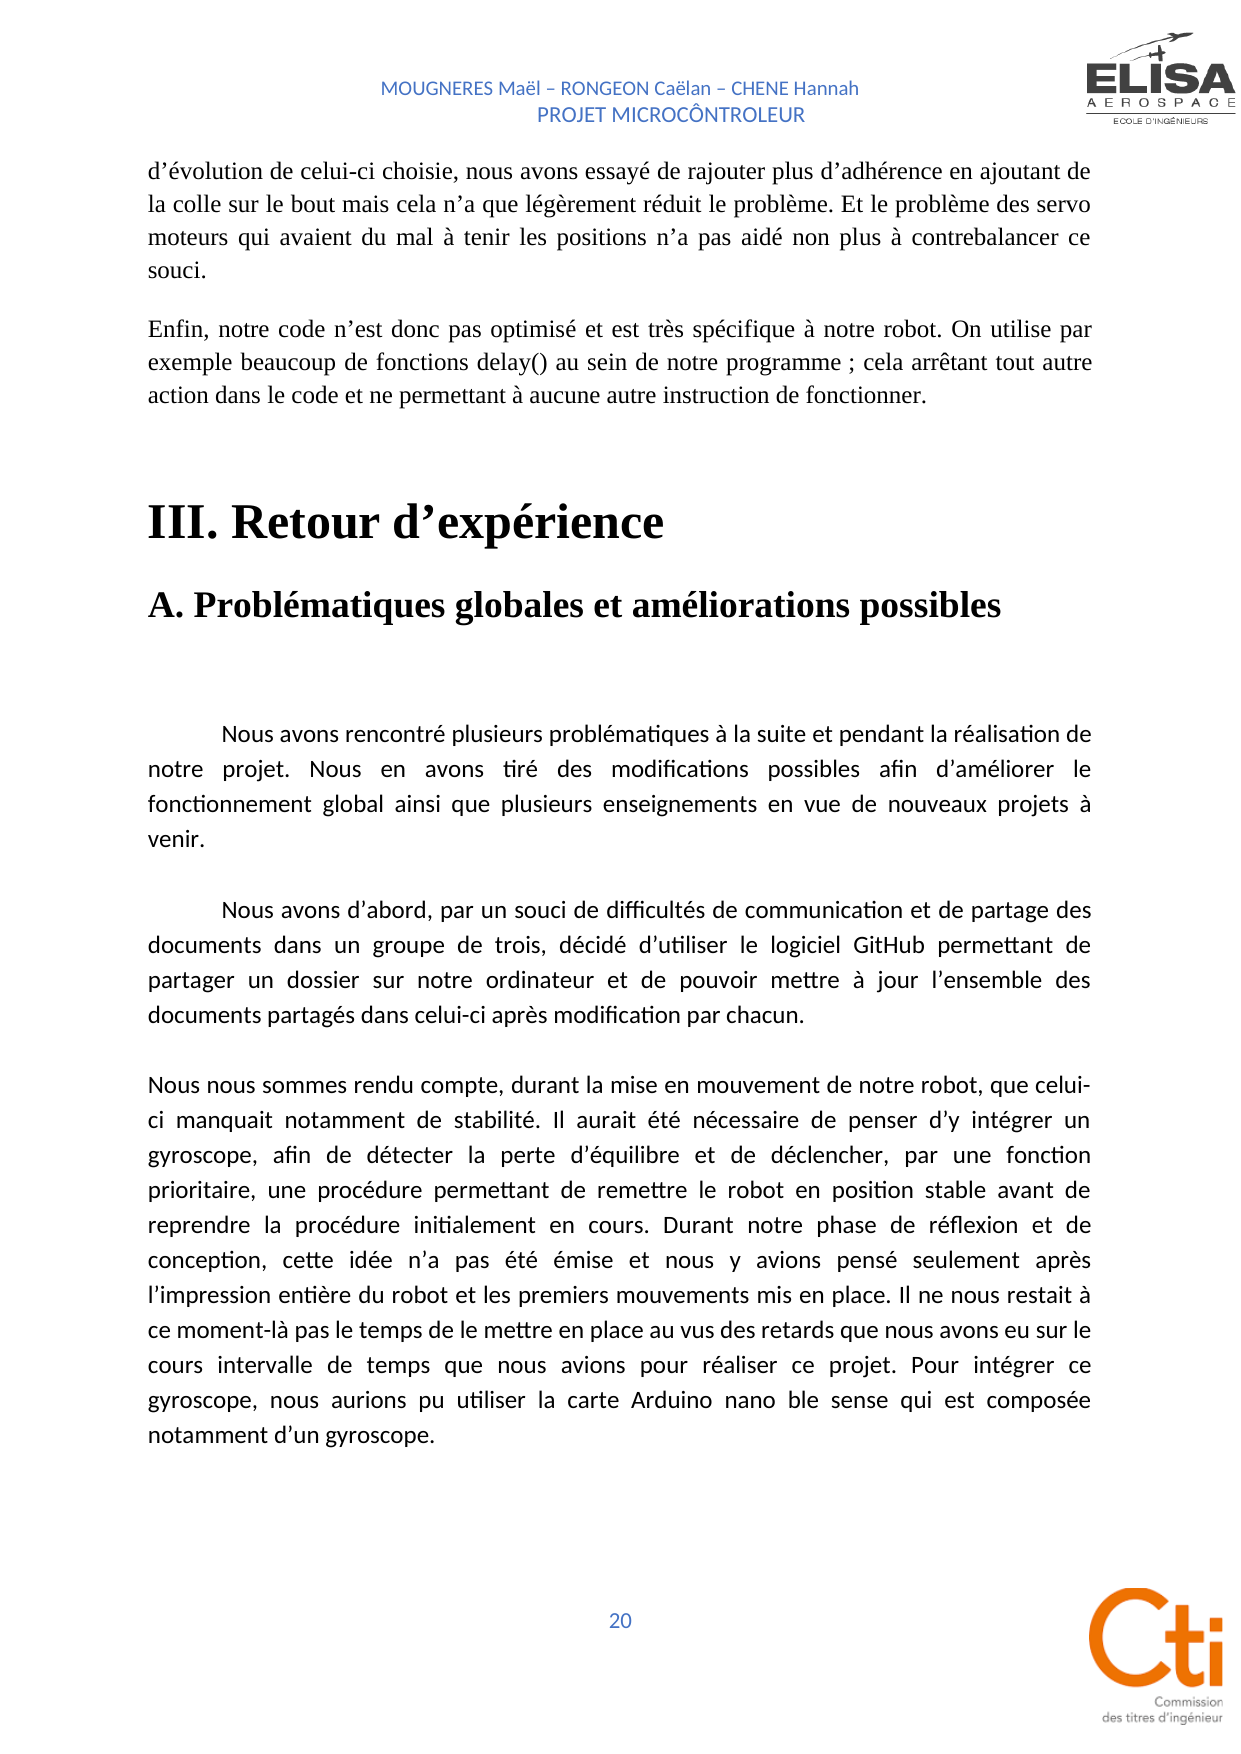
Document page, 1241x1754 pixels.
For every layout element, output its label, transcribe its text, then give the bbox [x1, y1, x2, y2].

text d’évolution de celui-ci choisie, nous avons essayé de rajouter plus d’adhérence en ajoutant de la colle sur le bout mais cela n’a que légèrement réduit le problème. Et le problème des servo moteurs qui avaient du mal à tenir les positions n’a pas aidé non plus à contrebalancer ce souci. [148, 156, 1093, 284]
subtitle A. Problématiques globales et améliorations possibles [148, 582, 1093, 625]
text Nous nous sommes rendu compte, durant la mise en mouvement de notre robot, que celui-ci manquait notamment de stabilité. Il aurait été nécessaire de penser d’y intégrer un gyroscope, afin de détecter la perte d’équilibre et de déclencher, par une fonction prioritaire, une procédure permettant de remettre le robot en position stable avant de reprendre la procédure initialement en cours. Durant notre phase de réflexion et de conception, cette idée n’a pas été émise et nous y avions pensé seulement après l’impression entière du robot et les premiers mouvements mis en place. Il ne nous restait à ce moment-là pas le temps de le mettre en place au vus des retards que nous avons eu sur le cours intervalle de temps que nous avions pour réaliser ce projet. Pour intégrer ce gyroscope, nous aurions pu utiliser la carte Arduino nano ble sense qui est composée notamment d’un gyroscope. [148, 1069, 1093, 1450]
text Enfin, notre code n’est donc pas optimisé et est très spécifique à notre robot. On utilise par exemple beaucoup de fonctions delay() au sein de notre programme ; cela arrêtant tout autre action dans le code et ne permettant à aucune autre instruction de fonctionner. [148, 314, 1093, 408]
text Nous avons rencontré plusieurs problématiques à la suite et pendant la réalisation de notre projet. Nous en avons tiré des modifications possibles afin d’améliorer le fonctionnement global ainsi que plusieurs enseignements en vue de nouveaux projets à venir. [148, 718, 1093, 854]
subtitle III. Retour d’expérience [148, 492, 1093, 549]
text Nous avons d’abord, par un souci de difficultés de communication et de partage des documents dans un groupe de trois, décidé d’utiliser le logiciel GitHub permettant de partager un dossier sur notre ordinateur et de pouvoir mettre à jour l’ensemble des documents partagés dans celui-ci après modification par chacun. [148, 894, 1093, 1029]
